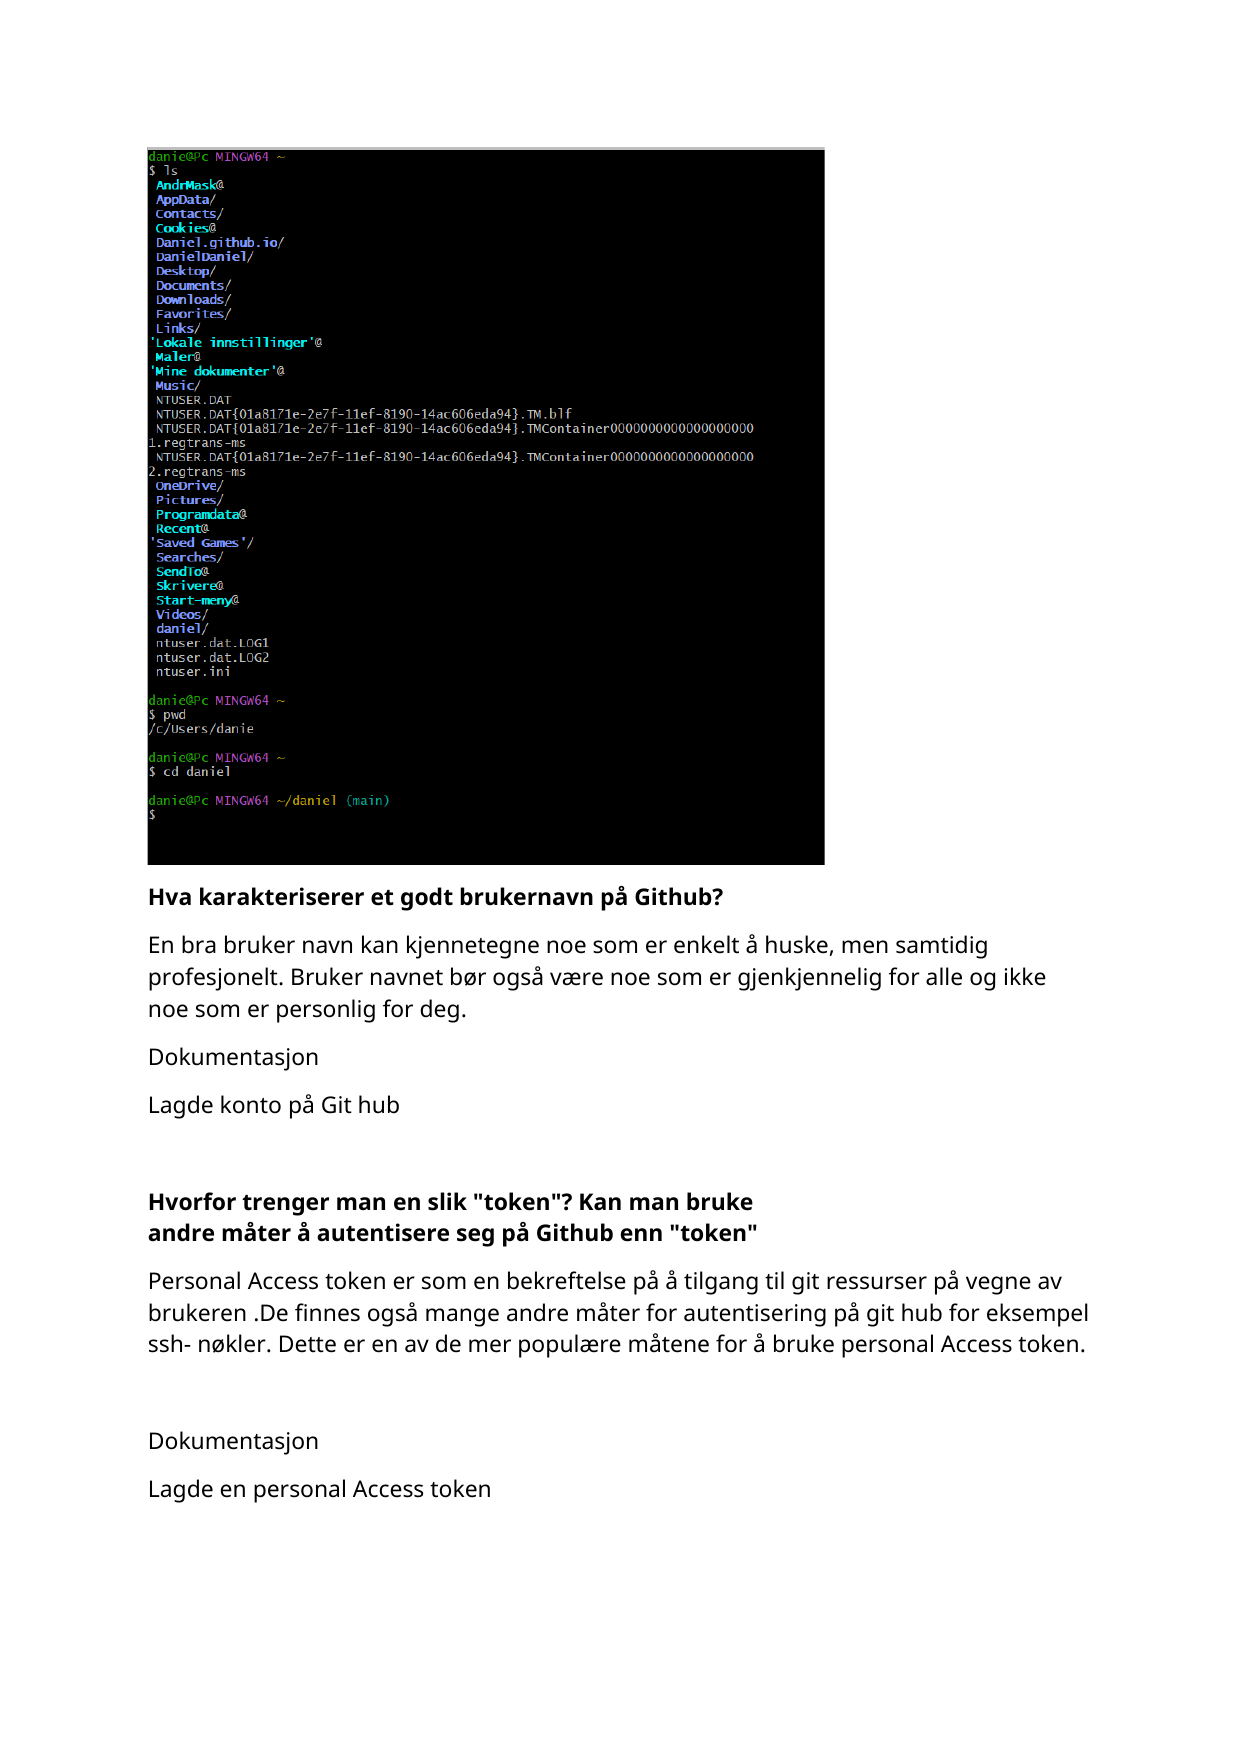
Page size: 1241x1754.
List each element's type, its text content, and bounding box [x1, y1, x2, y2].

text Hva karakteriserer et godt brukernavn på Github? [148, 881, 1093, 912]
text Personal Access token er som en bekreftelse på å tilgang til git ressurser på vegne av brukeren .De finnes også mange andre måter for autentisering på git hub for eksempel ssh- nøkler. Dette er en av de mer populære måtene for å bruke personal Access token. [148, 1265, 1093, 1359]
text Dokumentasjon [148, 1041, 1093, 1072]
text Lagde konto på Git hub [148, 1089, 1093, 1120]
text Dokumentasjon [148, 1425, 1093, 1456]
text Hvorfor trenger man en slik "token"? Kan man bruke andre måter å autentisere seg på Github enn "token" [148, 1185, 1093, 1248]
text Lagde en personal Access token [148, 1473, 1093, 1504]
text En bra bruker navn kan kjennetegne noe som er enkelt å huske, men samtidig profesjonelt. Bruker navnet bør også være noe som er gjenkjennelig for alle og ikke noe som er personlig for deg. [148, 929, 1093, 1024]
